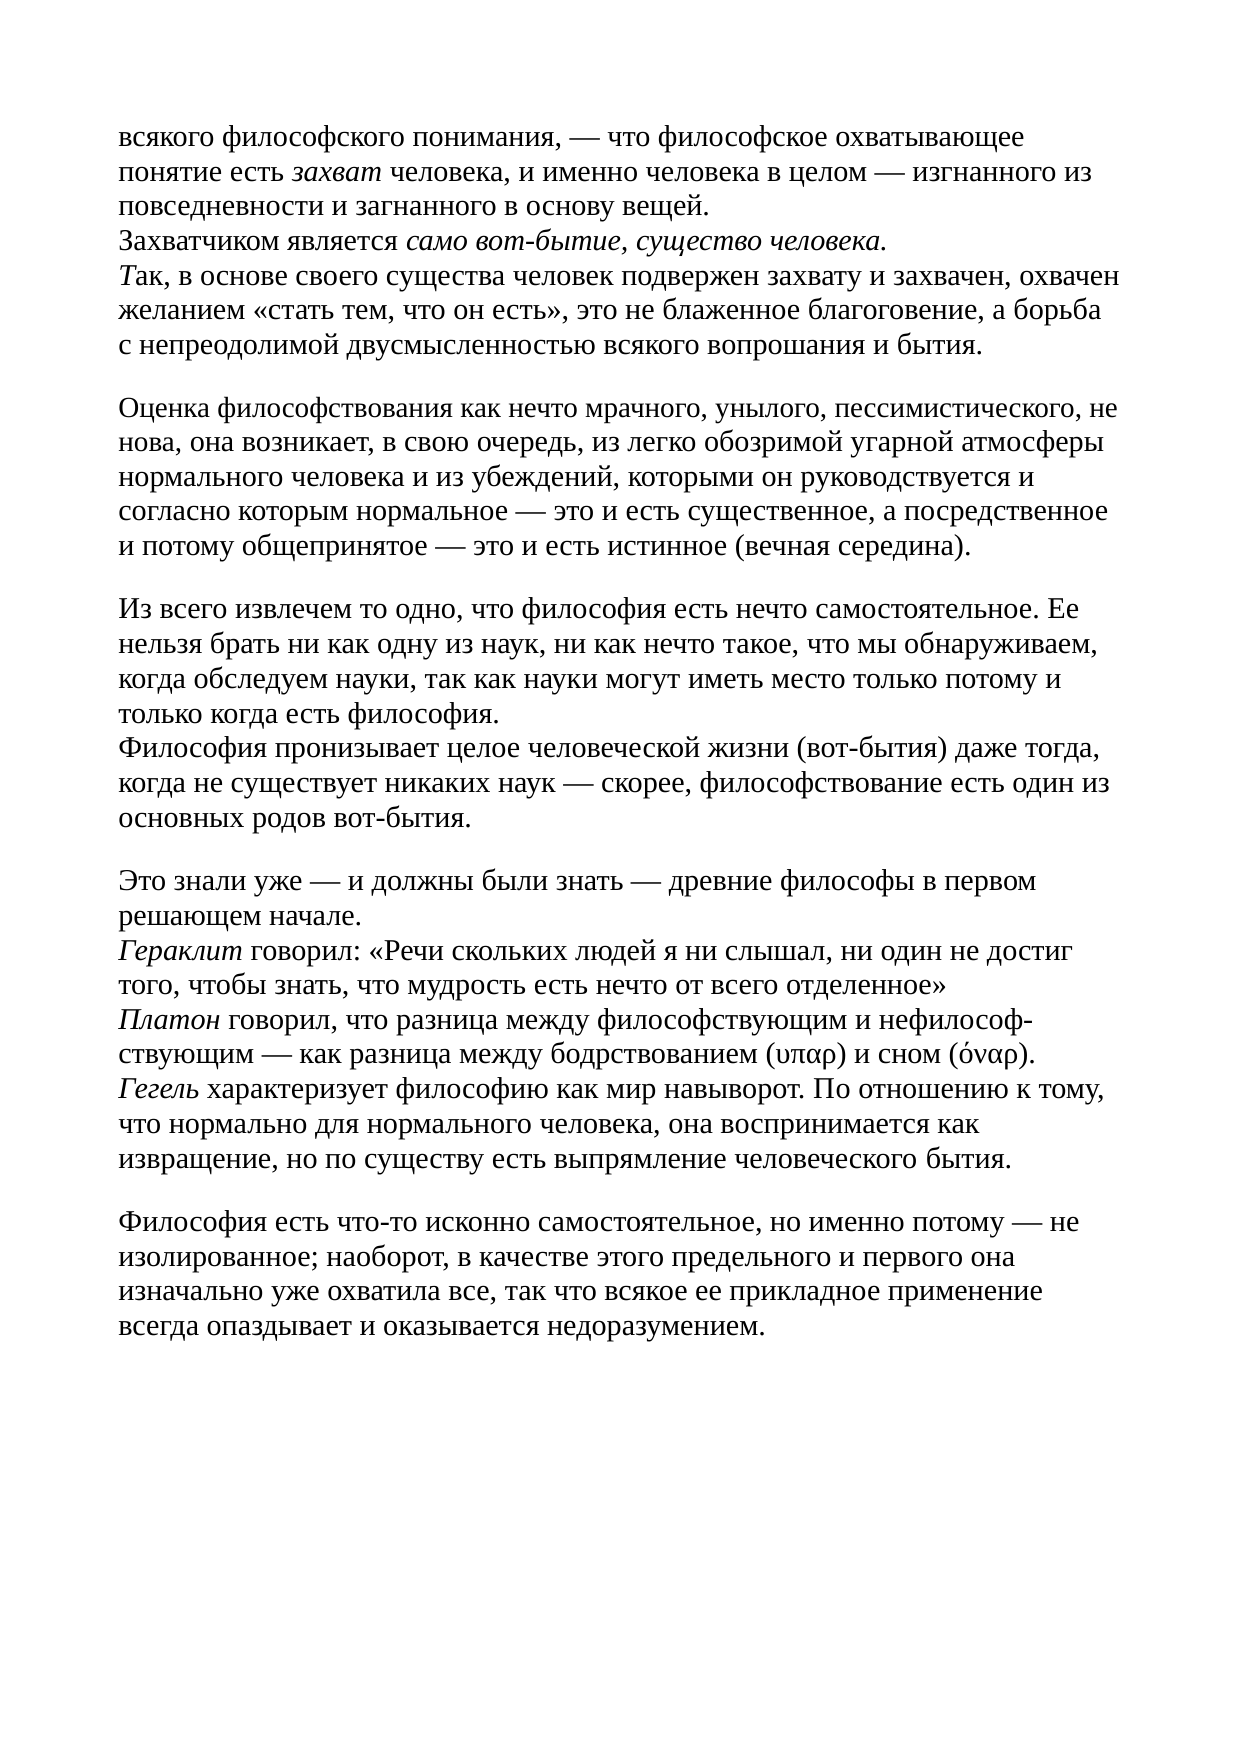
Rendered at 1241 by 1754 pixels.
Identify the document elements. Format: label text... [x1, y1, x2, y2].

text Платон говорил, что разница между философствующим и нефилософ-ствующим — как разница между бодрствованием (υπαρ) и сном (όναρ). [118, 1001, 1122, 1070]
text Оценка философствования как нечто мрачного, унылого, пессимистического, не нова, она возникает, в свою очередь, из легко обозримой угарной атмосферы нормального человека и из убеждений, которыми он руководствуется и согласно которым нормальное — это и есть существенное, а посредственное и потому общепринятое — это и есть истинное (вечная середина). [118, 390, 1122, 562]
text Философия есть что-то исконно самостоятельное, но именно потому — не изолированное; наоборот, в качестве этого предельного и первого она изначально уже охватила все, так что всякое ее прикладное применение всегда опаздывает и оказывается недоразумением. [118, 1203, 1122, 1342]
text Так, в основе своего существа человек подвержен захвату и захвачен, охвачен желанием «стать тем, что он есть», это не блаженное благоговение, а борьба с непреодолимой двусмысленностью всякого вопрошания и бытия. [118, 257, 1122, 361]
text Из всего извлечем то одно, что философия есть нечто самостоятельное. Ее нельзя брать ни как одну из наук, ни как нечто такое, что мы обнаруживаем, когда обследуем науки, так как науки могут иметь место только потому и только когда есть философия. [118, 591, 1122, 729]
text Философия пронизывает целое человеческой жизни (вот-бытия) даже тогда, когда не существует никаких наук — скорее, философствование есть один из основных родов вот-бытия. [118, 729, 1122, 833]
text всякого философского понимания, — что философское охватывающее понятие есть захват человека, и именно человека в целом — изгнанного из повседневности и загнанного в основу вещей. [118, 118, 1122, 222]
text Захватчиком является само вот-бытие, существо человека. [118, 222, 1122, 257]
text Это знали уже — и должны были знать — древние философы в первом решающем начале. [118, 862, 1122, 932]
text Гегель характеризует философию как мир навыворот. По отношению к тому, что нормально для нормального человека, она воспринимается как извращение, но по существу есть выпрямление человеческого бытия. [118, 1070, 1122, 1174]
text Гераклит говорил: «Речи скольких людей я ни слышал, ни один не достиг того, чтобы знать, что мудрость есть нечто от всего отделенное» [118, 932, 1122, 1001]
